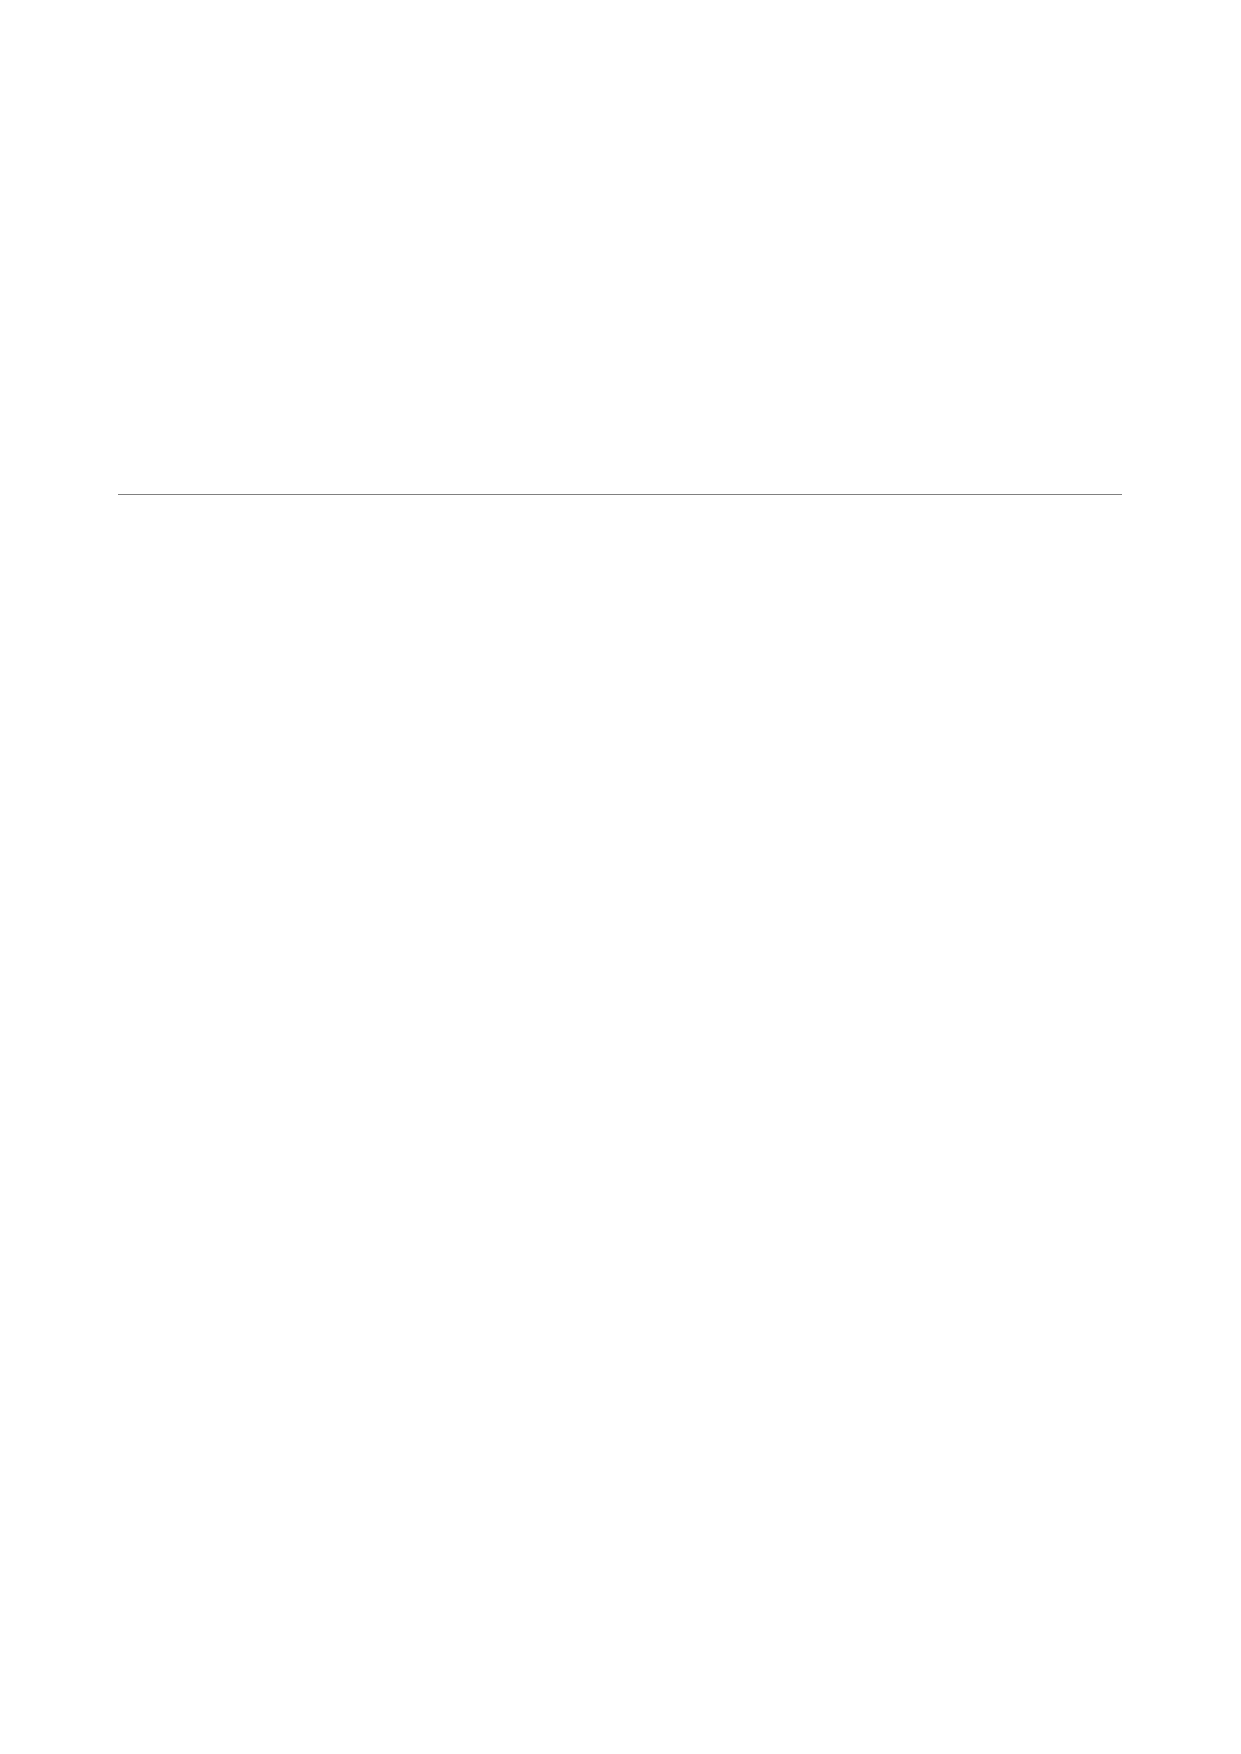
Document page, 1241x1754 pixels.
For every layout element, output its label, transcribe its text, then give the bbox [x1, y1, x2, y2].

text В JavaScript экземпляр — это объект, созданный через: [118, 1035, 1122, 1064]
list u — экземпляр User [162, 1429, 1122, 1459]
list User — конструктор (чертёж) [162, 1379, 1122, 1409]
text ВСЁ! [118, 845, 1122, 874]
subtitle Методы, которые должны наследоваться, лежат в Parent.prototype. [118, 691, 1122, 724]
text Поэтому: [118, 737, 1122, 765]
text Здесь: [118, 1331, 1122, 1360]
text } [118, 1231, 1122, 1254]
subtitle 👉 Наследовать нужно от Parent.prototype, а не от Parent. [118, 799, 1122, 832]
text Экземпляр — это объект, созданный по “чертежу” (конструктору). [118, 987, 1122, 1016]
text То есть он не является ни Child, ни Parent, ни экземпляром чего-либо. [118, 432, 1122, 460]
subtitle 📌 3. Почему нельзя делать просто: [118, 118, 1122, 176]
list это не создаёт наследование между Child и Parent [162, 336, 1122, 365]
text this.name = name; [118, 1207, 1122, 1231]
text То есть u — это конкретный объект, созданный по шаблону User. [118, 1479, 1122, 1509]
text function User(name) { [118, 1183, 1122, 1207]
text new FunctionName() [118, 1083, 1122, 1106]
text Потому что стрелочные функции НЕ могут быть конструкторами и нельзя вызывать их через new, поэтому им прототип не нужен. [118, 1529, 1122, 1593]
subtitle ✔ Что такое экземпляр? [118, 917, 1122, 975]
text Например: [118, 1136, 1122, 1164]
list это создаёт один отдельный объект, НЕ связанный с Child [162, 289, 1122, 318]
text let u = new User("Alice"); [118, 1278, 1122, 1302]
list это просто "объект, прототип которого — функция" [162, 384, 1122, 413]
subtitle 🧠 СУПЕР-КОРОТКИЙ СЕРДЕЧНИК ОБЪЯСНЕНИЯ [118, 548, 1122, 663]
text Потому что: [118, 241, 1122, 270]
text child = Object.create(Parent) [118, 188, 1122, 212]
